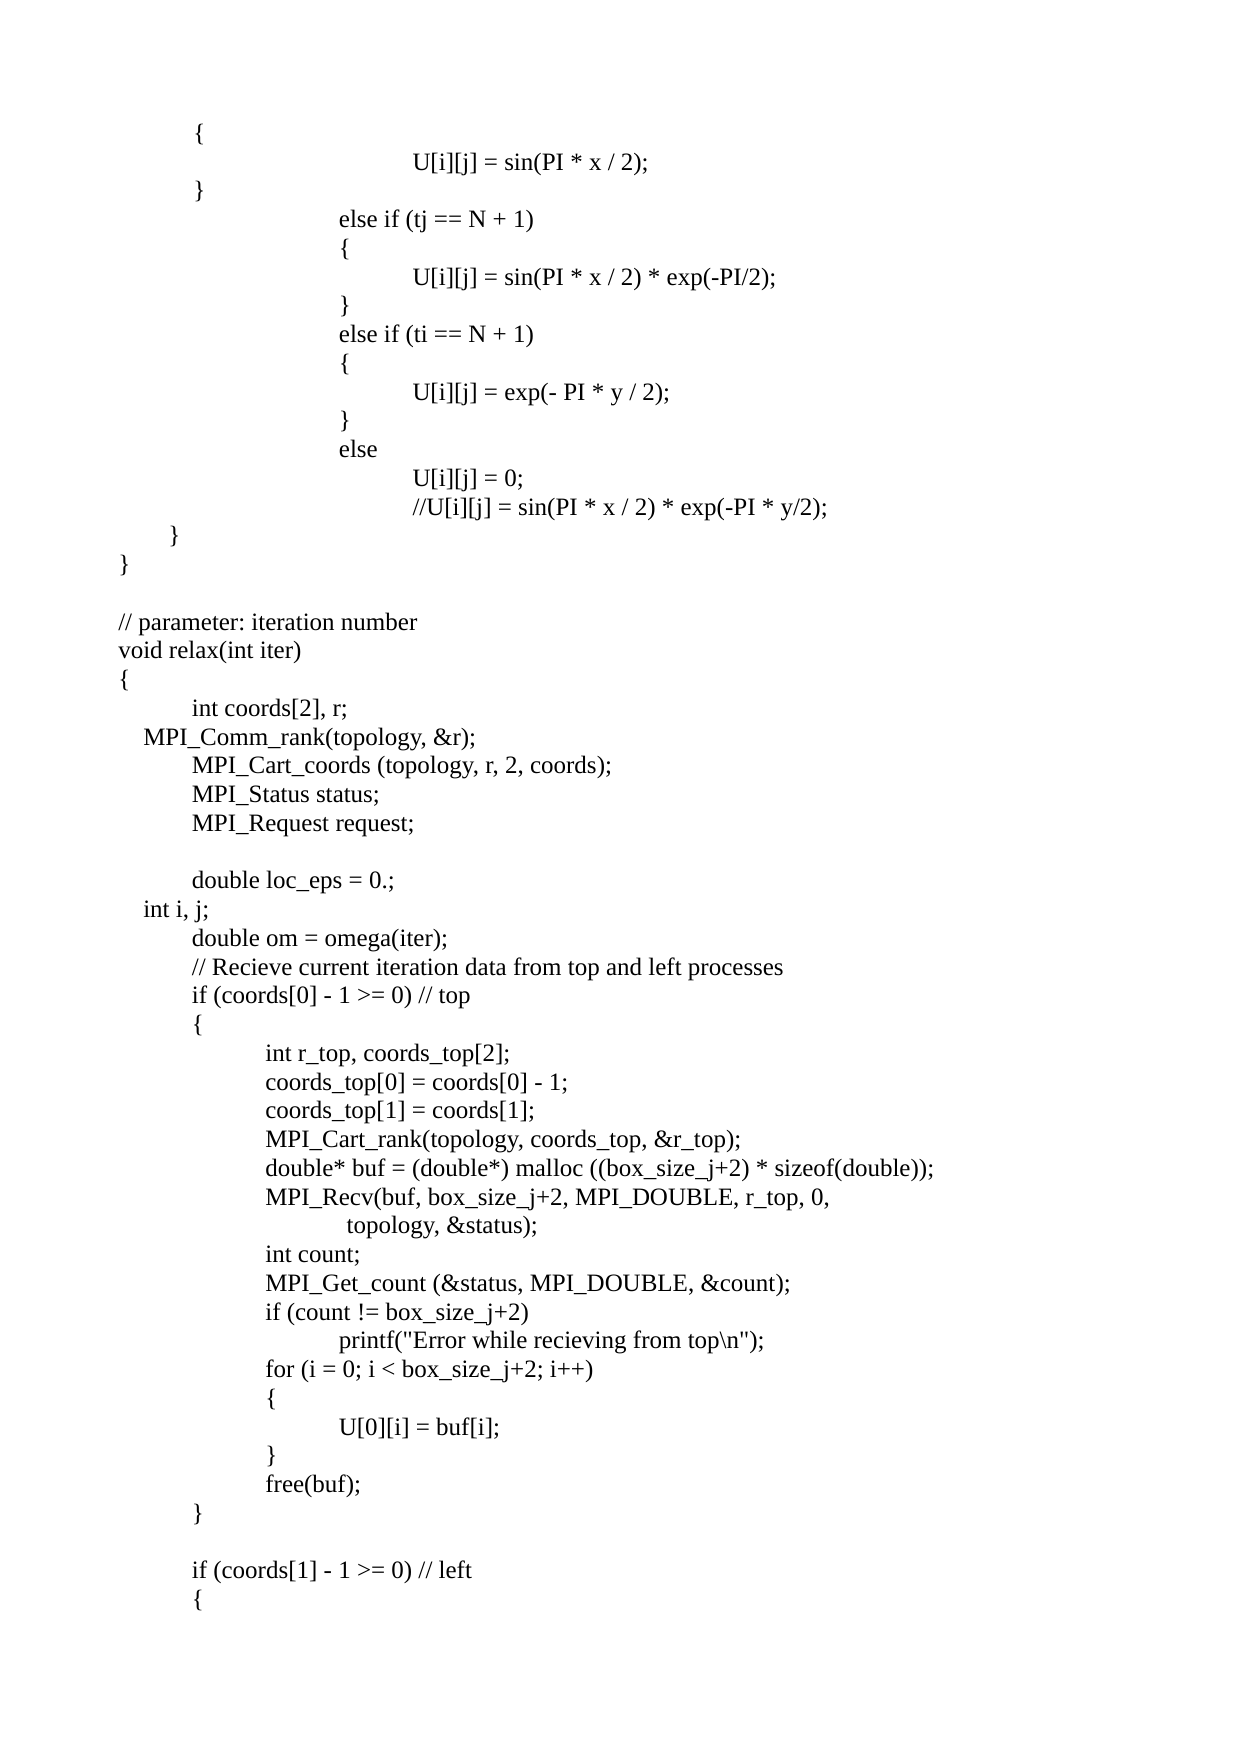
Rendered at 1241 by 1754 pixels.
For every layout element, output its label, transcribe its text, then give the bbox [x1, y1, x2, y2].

text } [118, 1441, 1122, 1469]
text coords_top[0] = coords[0] - 1; [118, 1067, 1122, 1096]
text double* buf = (double*) malloc ((box_size_j+2) * sizeof(double)); [118, 1153, 1122, 1182]
text { [118, 233, 1122, 262]
text { [118, 1383, 1122, 1412]
text MPI_Comm_rank(topology, &r); [118, 722, 1122, 751]
text { [118, 664, 1122, 693]
text { [118, 348, 1122, 377]
text MPI_Request request; [118, 808, 1122, 837]
text free(buf); [118, 1469, 1122, 1498]
text } [118, 1498, 1122, 1527]
text { [118, 1584, 1122, 1613]
text MPI_Get_count (&status, MPI_DOUBLE, &count); [118, 1268, 1122, 1297]
text int coords[2], r; [118, 693, 1122, 722]
text if (count != box_size_j+2) [118, 1297, 1122, 1326]
text // parameter: iteration number [118, 607, 1122, 636]
text for (i = 0; i < box_size_j+2; i++) [118, 1354, 1122, 1383]
text else if (tj == N + 1) [118, 204, 1122, 233]
text printf("Error while recieving from top\n"); [118, 1326, 1122, 1354]
text } [118, 521, 1122, 549]
text } [118, 291, 1122, 319]
text int i, j; [118, 894, 1122, 923]
text U[i][j] = sin(PI * x / 2) * exp(-PI/2); [118, 262, 1122, 291]
text U[i][j] = sin(PI * x / 2); [118, 147, 1122, 176]
text else [118, 434, 1122, 463]
text } [118, 549, 1122, 578]
text topology, &status); [118, 1211, 1122, 1239]
text U[0][i] = buf[i]; [118, 1412, 1122, 1441]
text MPI_Status status; [118, 779, 1122, 808]
text double loc_eps = 0.; [118, 866, 1122, 894]
text //U[i][j] = sin(PI * x / 2) * exp(-PI * y/2); [118, 492, 1122, 521]
text } [118, 406, 1122, 434]
text } [118, 176, 1122, 204]
text { [118, 118, 1122, 147]
text if (coords[1] - 1 >= 0) // left [118, 1556, 1122, 1584]
text if (coords[0] - 1 >= 0) // top [118, 981, 1122, 1009]
text U[i][j] = 0; [118, 463, 1122, 492]
text int count; [118, 1239, 1122, 1268]
text MPI_Cart_rank(topology, coords_top, &r_top); [118, 1124, 1122, 1153]
text U[i][j] = exp(- PI * y / 2); [118, 377, 1122, 406]
text int r_top, coords_top[2]; [118, 1038, 1122, 1067]
text void relax(int iter) [118, 636, 1122, 664]
text MPI_Recv(buf, box_size_j+2, MPI_DOUBLE, r_top, 0, [118, 1182, 1122, 1211]
text else if (ti == N + 1) [118, 319, 1122, 348]
text double om = omega(iter); [118, 923, 1122, 952]
text { [118, 1009, 1122, 1038]
text MPI_Cart_coords (topology, r, 2, coords); [118, 751, 1122, 779]
text // Recieve current iteration data from top and left processes [118, 952, 1122, 981]
text coords_top[1] = coords[1]; [118, 1096, 1122, 1124]
